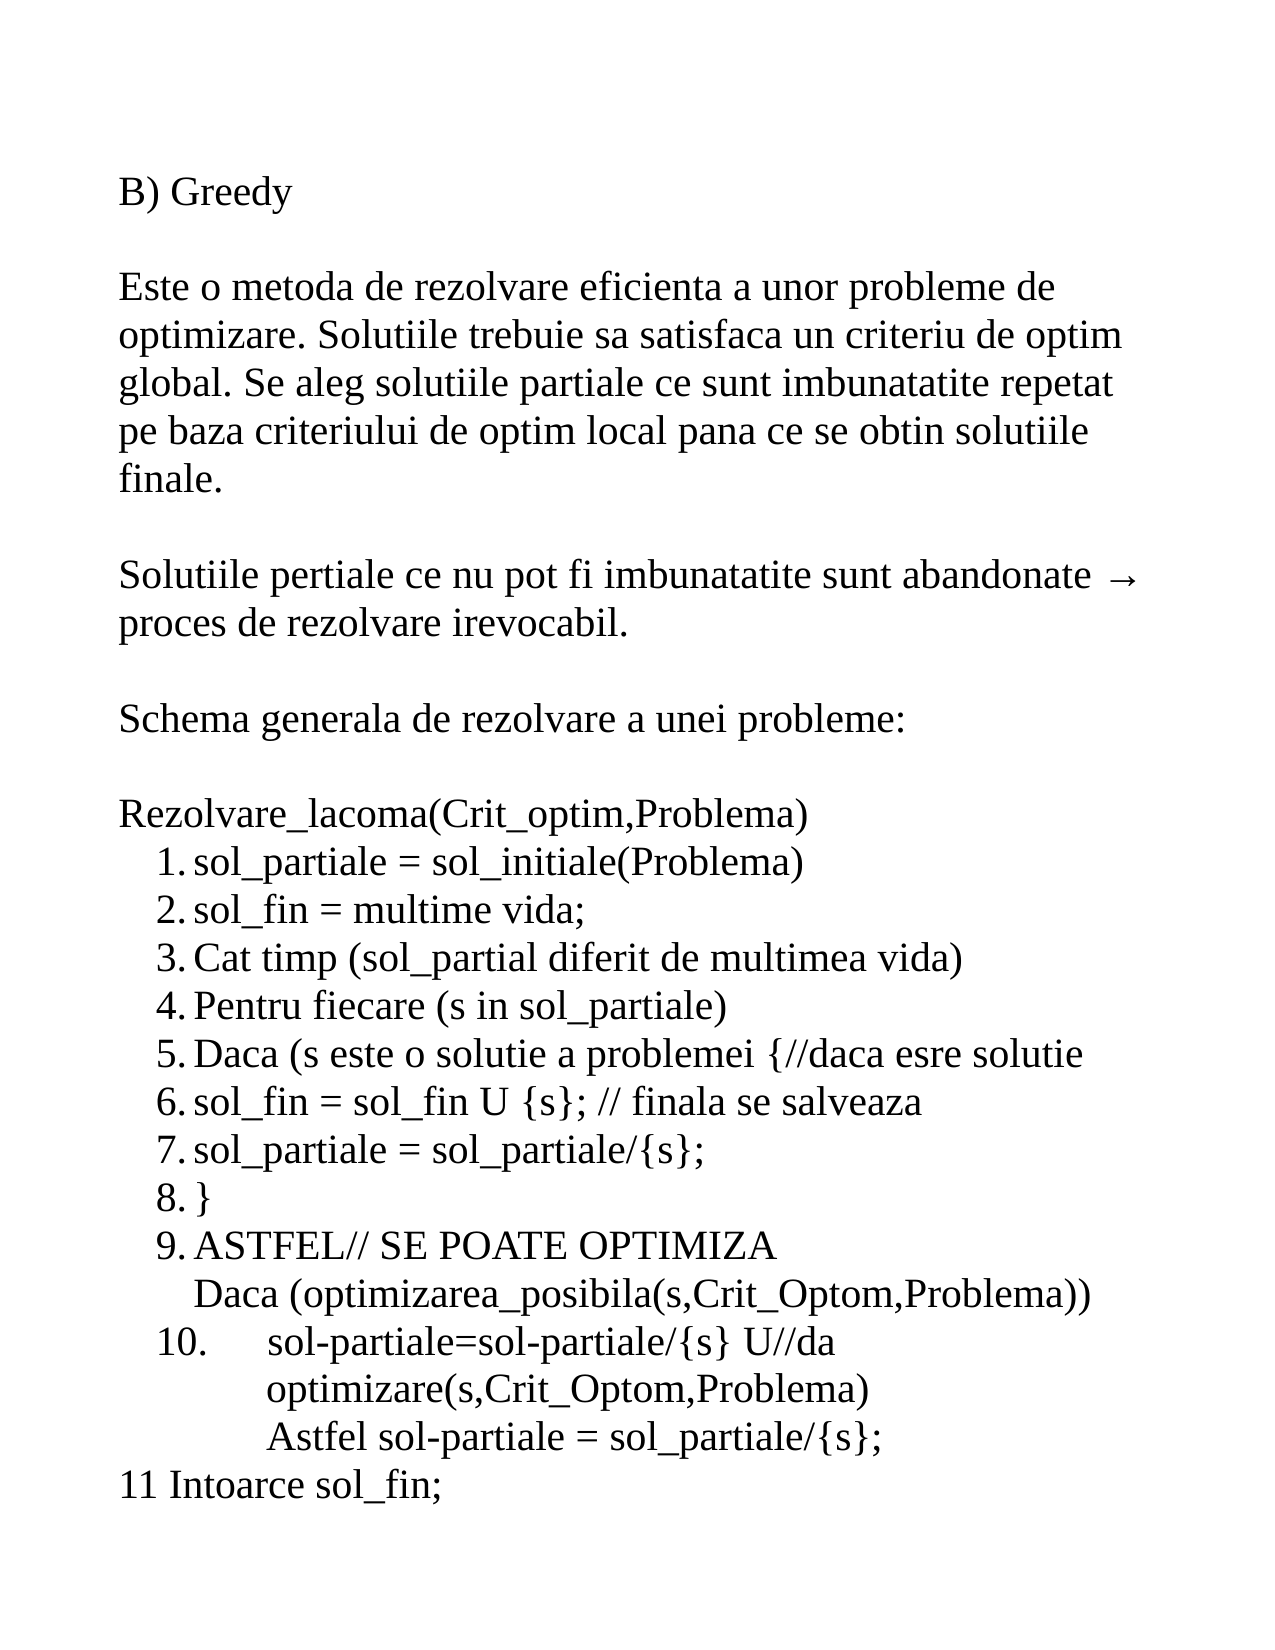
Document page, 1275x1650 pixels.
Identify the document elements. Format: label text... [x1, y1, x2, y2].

list ASTFEL// SE POATE OPTIMIZA [156, 1220, 1157, 1268]
text Schema generala de rezolvare a unei probleme: [118, 693, 1157, 741]
text Rezolvare_lacoma(Crit_optim,Problema) [118, 789, 1157, 837]
text Astfel sol-partiale = sol_partiale/{s}; [118, 1412, 1157, 1460]
list Daca (optimizarea_posibila(s,Crit_Optom,Problema)) [156, 1268, 1157, 1316]
list Pentru fiecare (s in sol_partiale) [156, 981, 1157, 1028]
list sol_partiale = sol_initiale(Problema) [156, 837, 1157, 885]
text Solutiile pertiale ce nu pot fi imbunatatite sunt abandonate → proces de rezolvare irevocabil. [118, 549, 1157, 645]
text 11 Intoarce sol_fin; [118, 1460, 1157, 1508]
list sol-partiale=sol-partiale/{s} U//da [156, 1316, 1157, 1364]
text optimizare(s,Crit_Optom,Problema) [118, 1364, 1157, 1412]
text B) Greedy [118, 166, 1157, 214]
list sol_partiale = sol_partiale/{s}; [156, 1124, 1157, 1172]
list Cat timp (sol_partial diferit de multimea vida) [156, 933, 1157, 981]
list Daca (s este o solutie a problemei {//daca esre solutie [156, 1028, 1157, 1076]
list sol_fin = multime vida; [156, 885, 1157, 933]
list } [156, 1172, 1157, 1220]
list sol_fin = sol_fin U {s}; // finala se salveaza [156, 1076, 1157, 1124]
text Este o metoda de rezolvare eficienta a unor probleme de optimizare. Solutiile trebuie sa satisfaca un criteriu de optim global. Se aleg solutiile partiale ce sunt imbunatatite repetat pe baza criteriului de optim local pana ce se obtin solutiile finale. [118, 262, 1157, 501]
